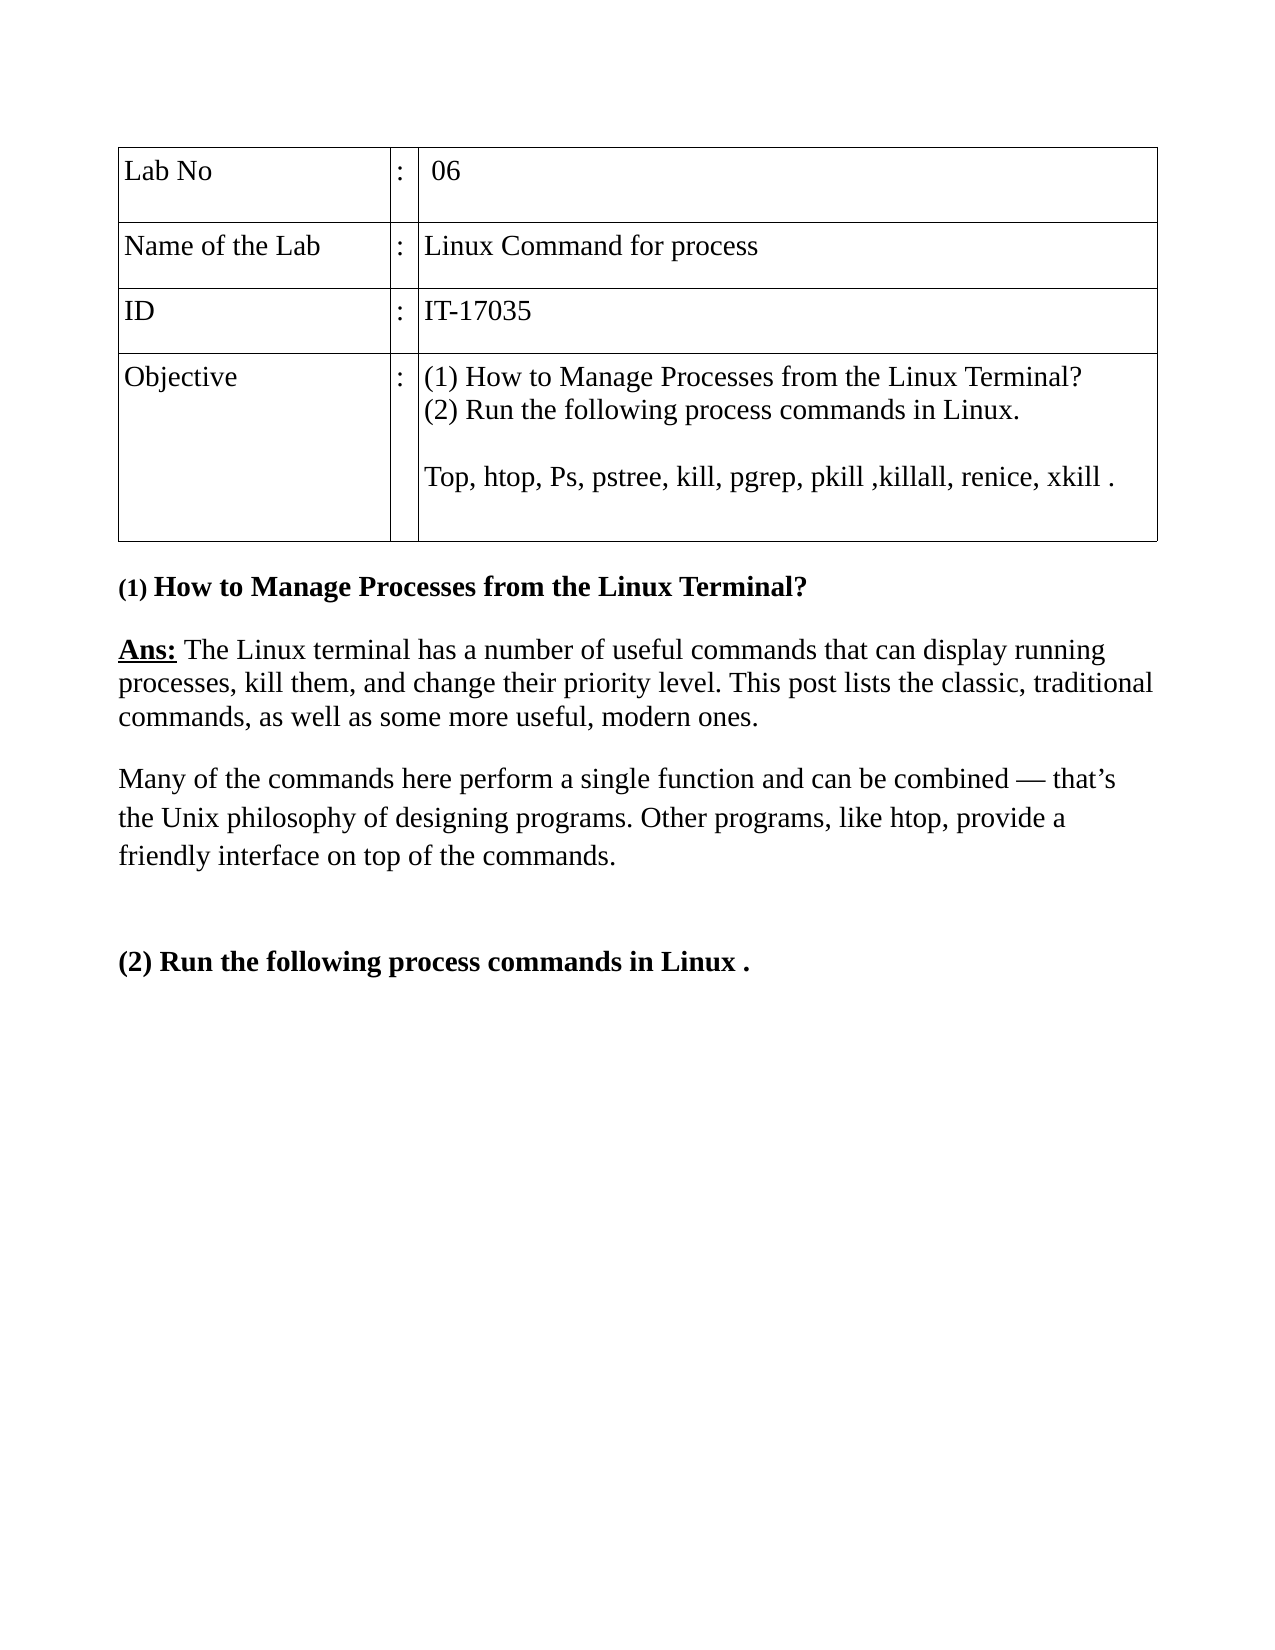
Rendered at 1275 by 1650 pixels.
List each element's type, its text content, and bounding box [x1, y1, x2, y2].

text Many of the commands here perform a single function and can be combined — that’s the Unix philosophy of designing programs. Other programs, like htop, provide a friendly interface on top of the commands. [118, 761, 1157, 872]
table_cell (1) How to Manage Processes from the Linux Terminal? (2) Run the following process commands in Linux. Top, htop, Ps, pstree, kill, pgrep, pkill ,killall, renice, xkill . [419, 354, 1157, 541]
text Ans: The Linux terminal has a number of useful commands that can display running processes, kill them, and change their priority level. This post lists the classic, traditional commands, as well as some more useful, modern ones. [118, 632, 1157, 732]
table_header 06 [419, 148, 1157, 222]
table_header Lab No [119, 148, 390, 222]
table_header : [391, 148, 418, 222]
table_cell Linux Command for process [419, 223, 1157, 287]
text (2) Run the following process commands in Linux . [118, 944, 1157, 978]
table_cell Name of the Lab [119, 223, 390, 287]
table_cell : [391, 289, 418, 353]
table_cell ID [119, 289, 390, 353]
table_cell IT-17035 [419, 289, 1157, 353]
table_cell Objective [119, 354, 390, 541]
table_cell : [391, 223, 418, 287]
table_cell : [391, 354, 418, 541]
text (1) How to Manage Processes from the Linux Terminal? [118, 569, 1157, 603]
